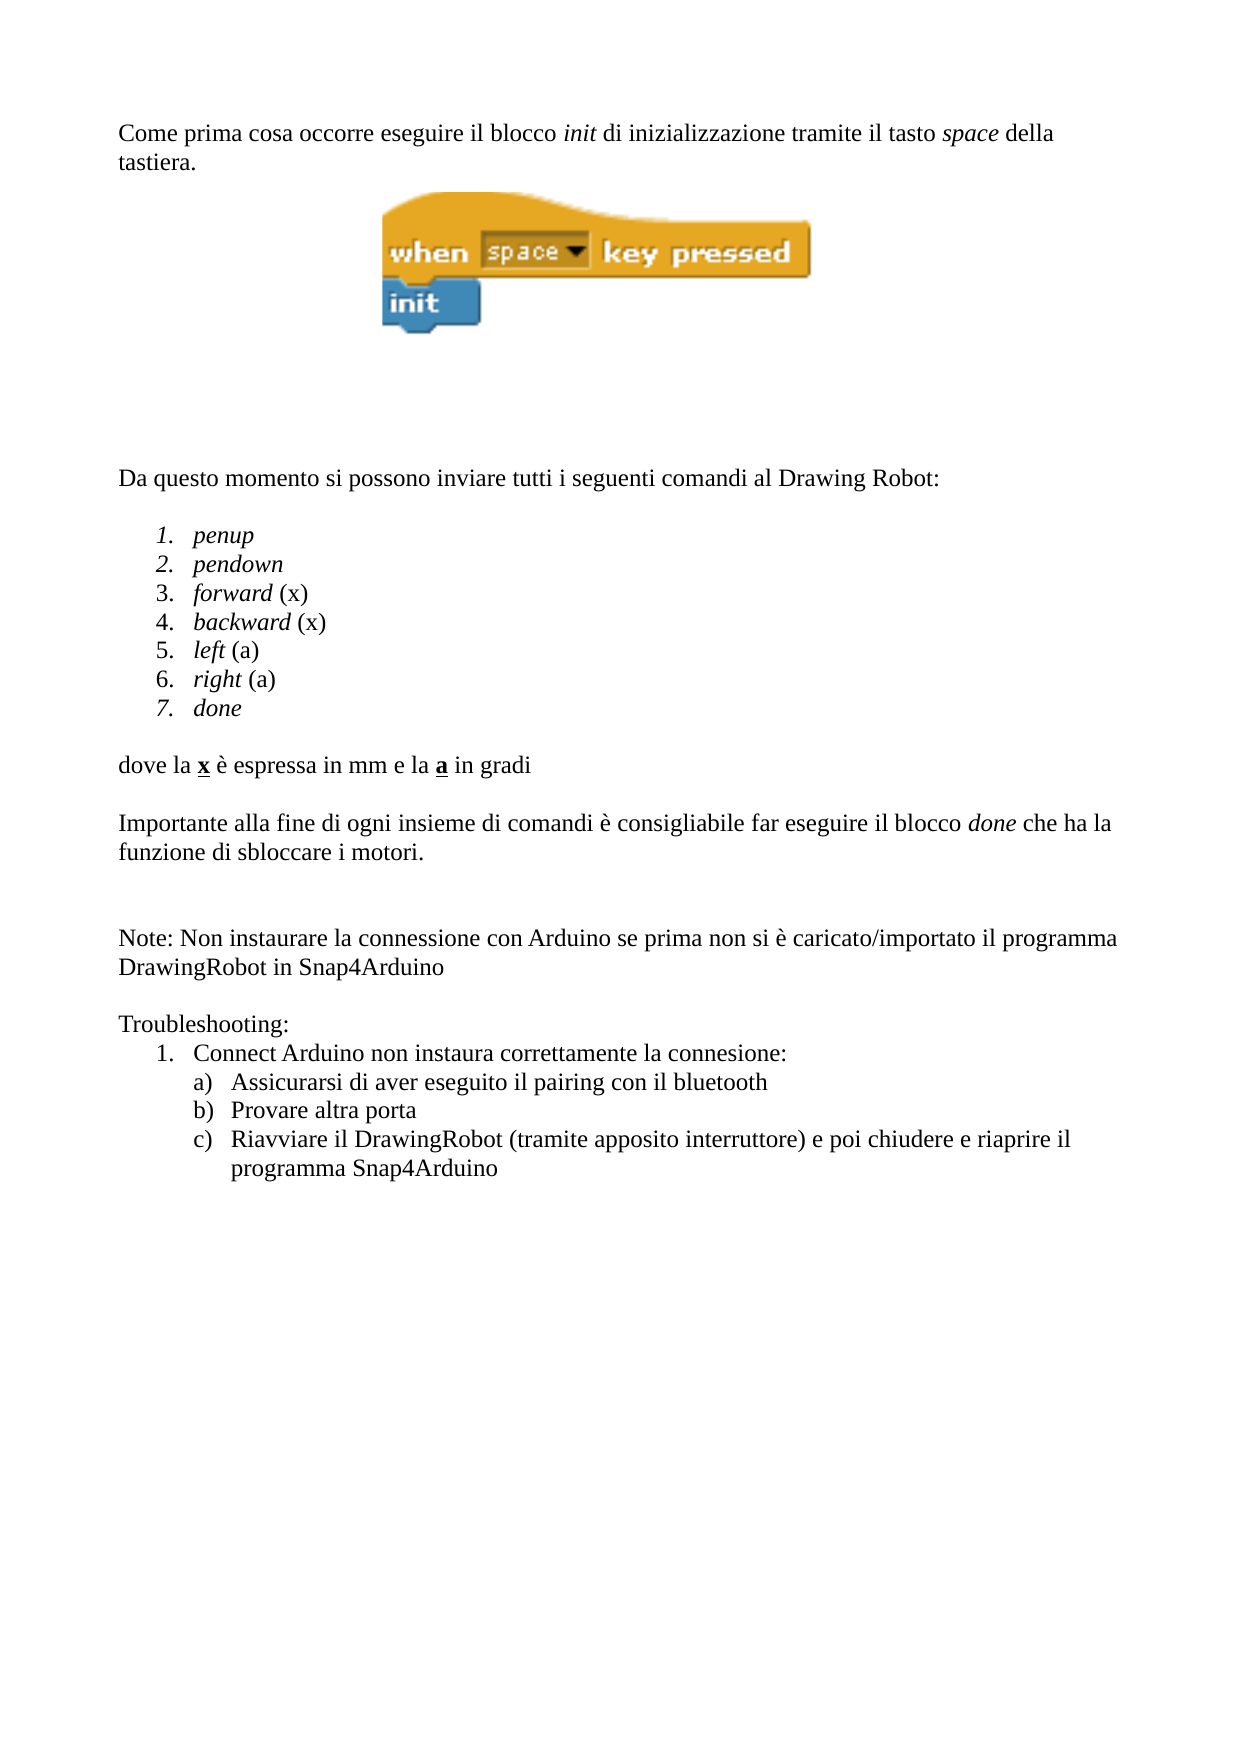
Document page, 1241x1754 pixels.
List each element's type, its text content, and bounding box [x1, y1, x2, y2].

list Provare altra porta [193, 1096, 1122, 1124]
list Assicurarsi di aver eseguito il pairing con il bluetooth [193, 1067, 1122, 1096]
list pendown [156, 549, 1122, 578]
text Troubleshooting: [118, 1009, 1122, 1038]
list forward (x) [156, 578, 1122, 607]
text Importante alla fine di ogni insieme di comandi è consigliabile far eseguire il blocco done che ha la funzione di sbloccare i motori. [118, 808, 1122, 866]
text dove la x è espressa in mm e la a in gradi [118, 751, 1122, 779]
list right (a) [156, 664, 1122, 693]
list done [156, 693, 1122, 722]
text Come prima cosa occorre eseguire il blocco init di inizializzazione tramite il tasto space della tastiera. [118, 118, 1122, 176]
list penup [156, 521, 1122, 549]
list backward (x) [156, 607, 1122, 636]
list Connect Arduino non instaura correttamente la connesione: [156, 1038, 1122, 1067]
text Da questo momento si possono inviare tutti i seguenti comandi al Drawing Robot: [118, 463, 1122, 492]
list left (a) [156, 636, 1122, 664]
picture [382, 192, 400, 247]
text Note: Non instaurare la connessione con Arduino se prima non si è caricato/importato il programma DrawingRobot in Snap4Arduino [118, 923, 1122, 981]
list Riavviare il DrawingRobot (tramite apposito interruttore) e poi chiudere e riaprire il programma Snap4Arduino [193, 1124, 1122, 1182]
